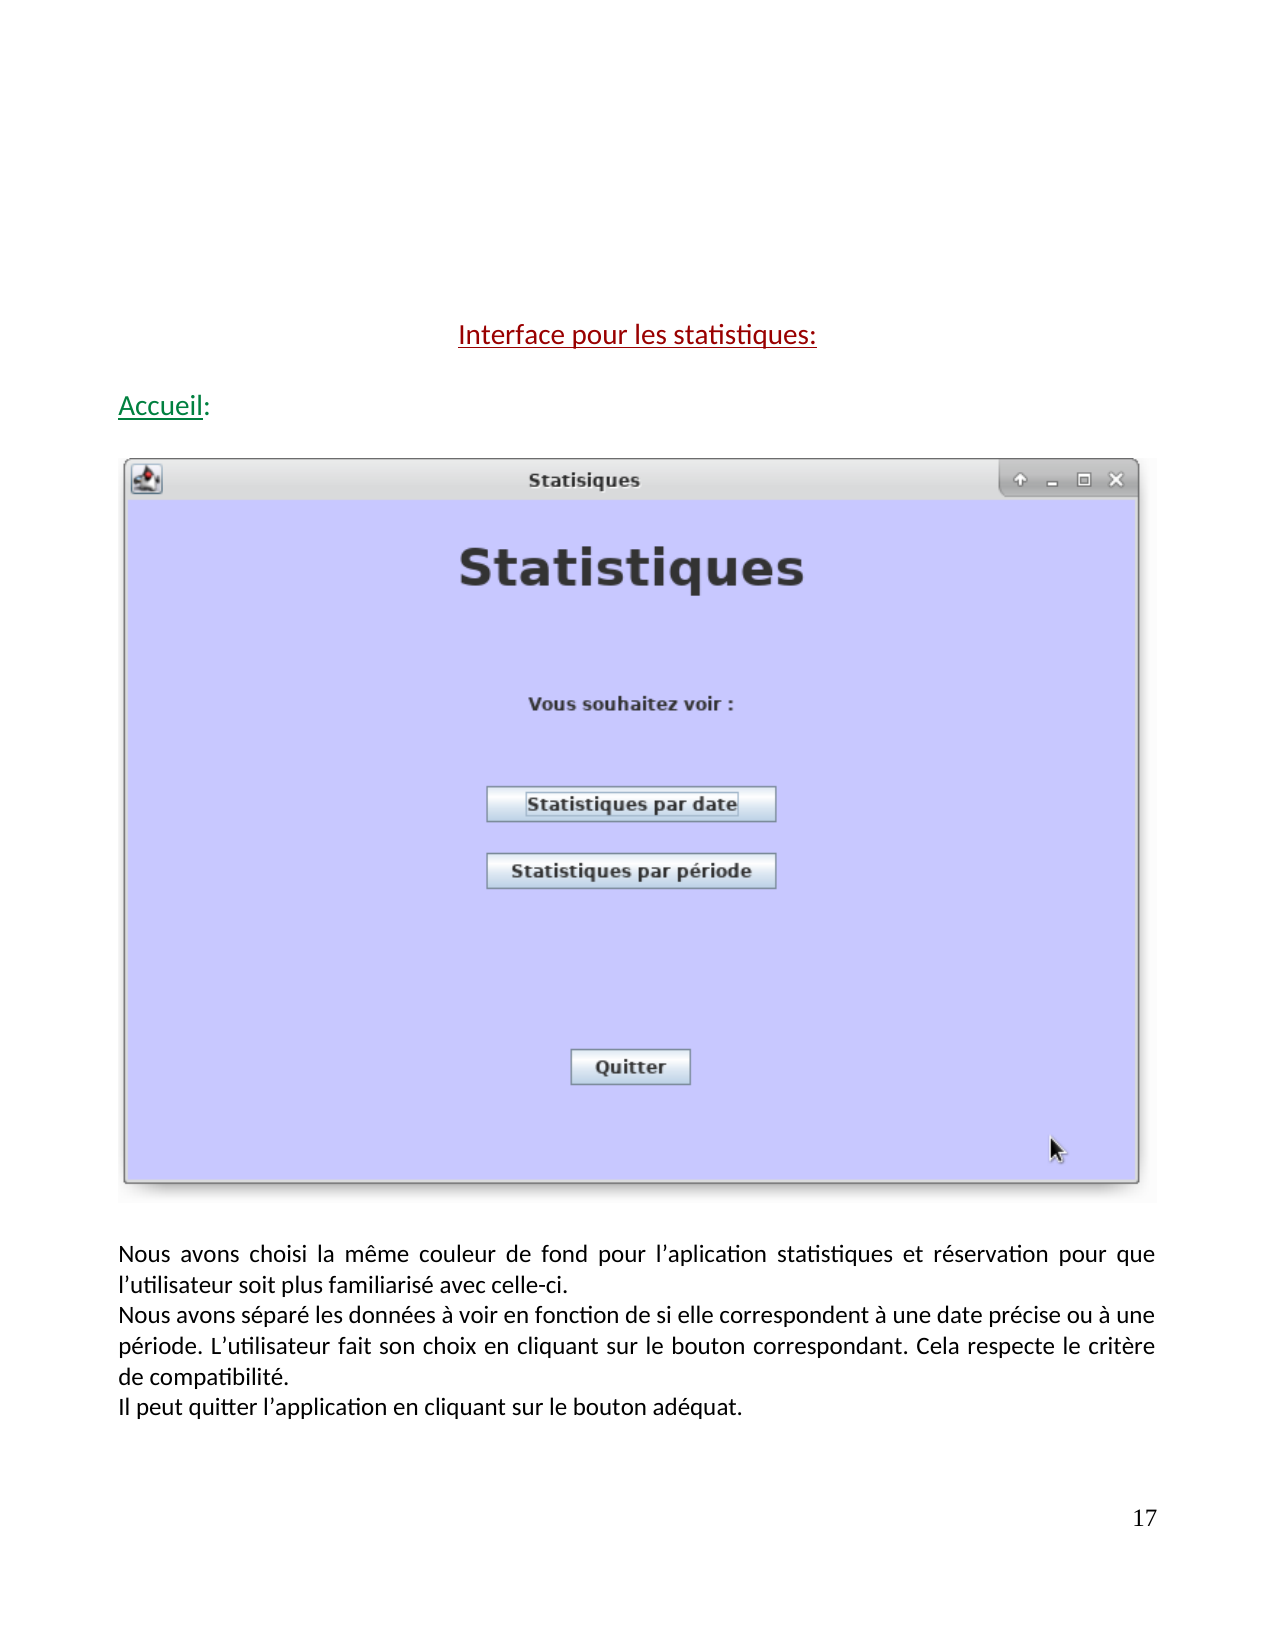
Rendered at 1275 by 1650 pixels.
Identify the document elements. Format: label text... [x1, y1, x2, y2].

text Nous avons séparé les données à voir en fonction de si elle correspondent à une date précise ou à une période. L’utilisateur fait son choix en cliquant sur le bouton correspondant. Cela respecte le critère de compatibilité. [118, 1300, 1157, 1391]
text Interface pour les statistiques: [118, 316, 1157, 352]
text Il peut quitter l’application en cliquant sur le bouton adéquat. [118, 1391, 1157, 1422]
text Accueil: [118, 387, 1157, 423]
picture [118, 458, 1157, 1203]
text Nous avons choisi la même couleur de fond pour l’aplication statistiques et réservation pour que l’utilisateur soit plus familiarisé avec celle-ci. [118, 1239, 1157, 1300]
